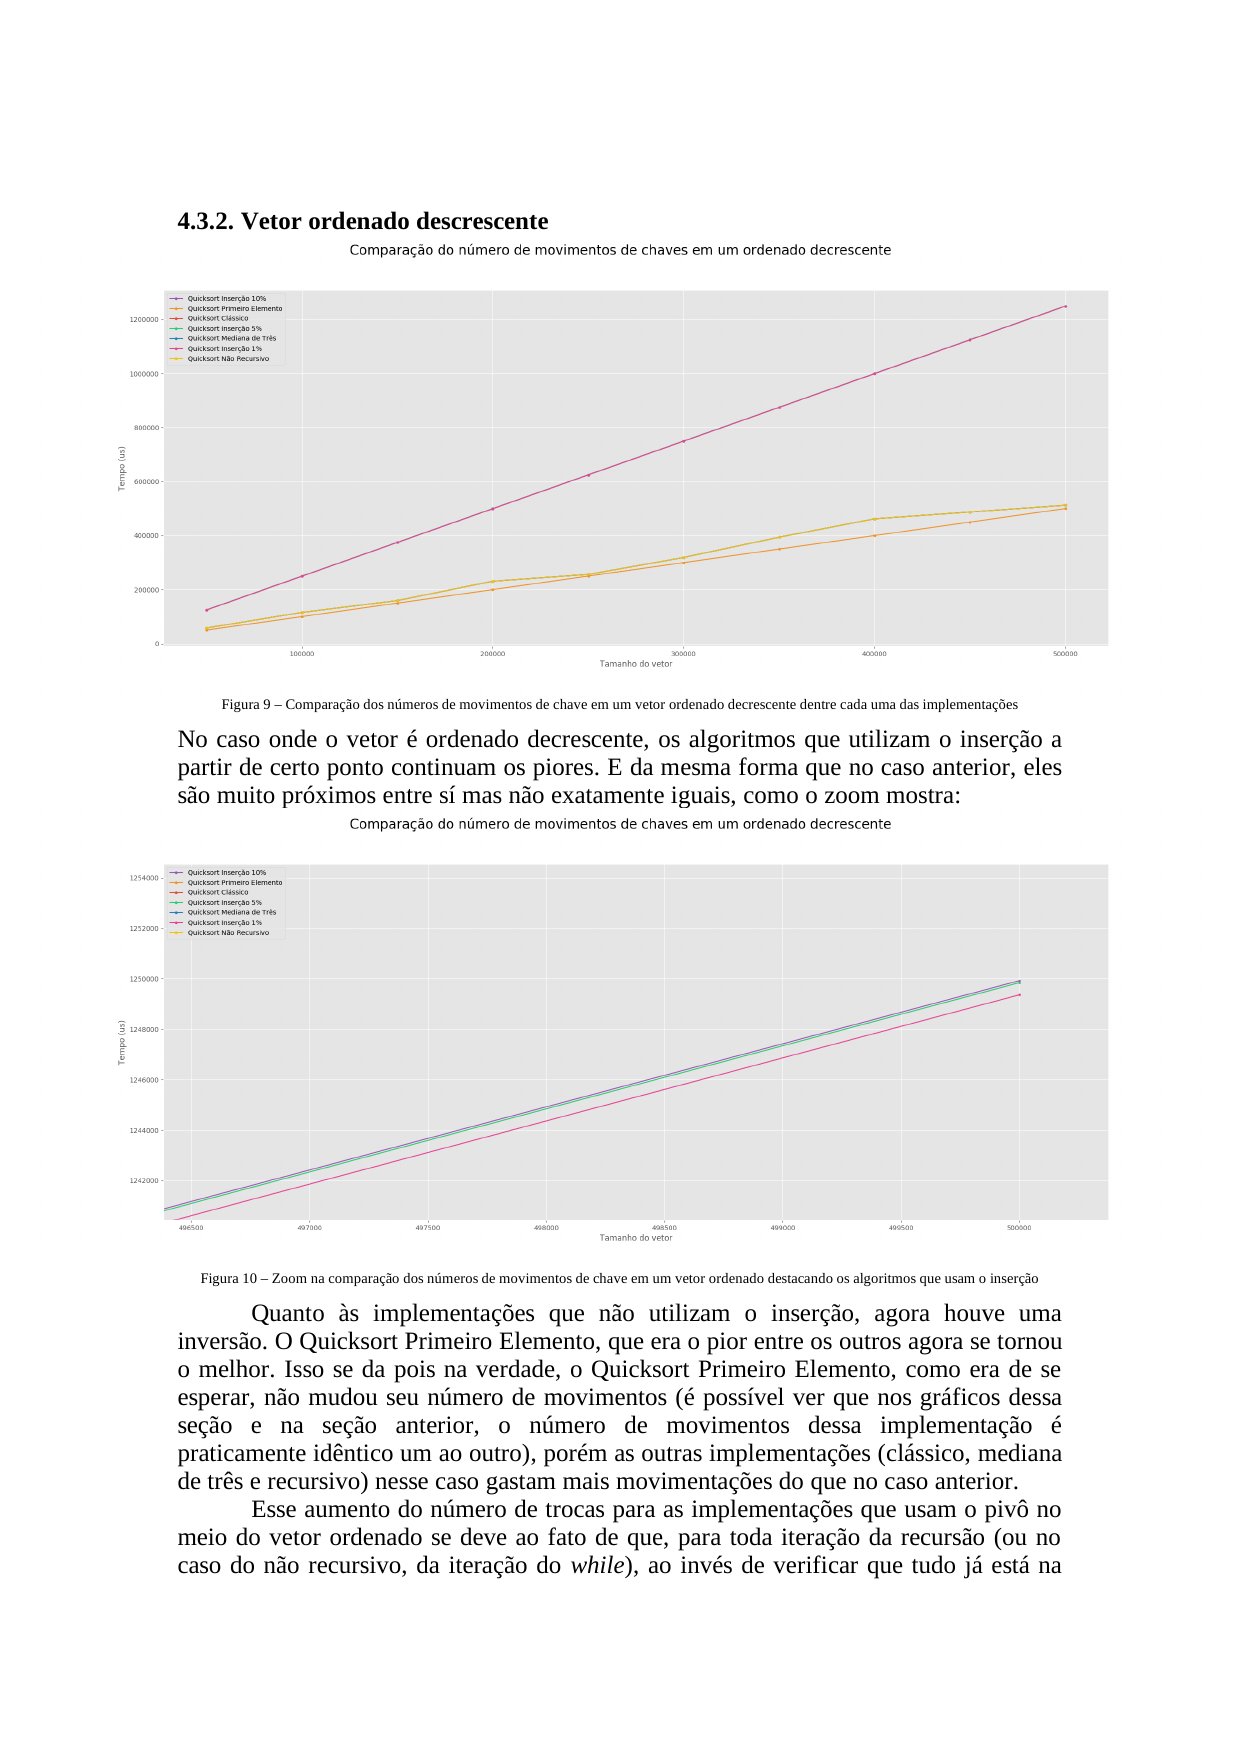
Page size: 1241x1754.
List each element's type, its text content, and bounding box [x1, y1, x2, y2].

text 4.3.2. Vetor ordenado descrescente [177, 207, 1063, 234]
picture [11, 234, 1230, 697]
text Quanto às implementações que não utilizam o inserção, agora houve uma inversão. O Quicksort Primeiro Elemento, que era o pior entre os outros agora se tornou o melhor. Isso se da pois na verdade, o Quicksort Primeiro Elemento, como era de se esperar, não mudou seu número de movimentos (é possível ver que nos gráficos dessa seção e na seção anterior, o número de movimentos dessa implementação é praticamente idêntico um ao outro), porém as outras implementações (clássico, mediana de três e recursivo) nesse caso gastam mais movimentações do que no caso anterior. [177, 1298, 1063, 1495]
text Esse aumento do número de trocas para as implementações que usam o pivô no meio do vetor ordenado se deve ao fato de que, para toda iteração da recursão (ou no caso do não recursivo, da iteração do while), ao invés de verificar que tudo já está na [177, 1495, 1063, 1579]
text Figura 10 – Zoom na comparação dos números de movimentos de chave em um vetor ordenado destacando os algoritmos que usam o inserção [177, 1271, 1063, 1298]
text Figura 9 – Comparação dos números de movimentos de chave em um vetor ordenado decrescente dentre cada uma das implementações [177, 697, 1063, 724]
picture [11, 808, 1230, 1271]
text No caso onde o vetor é ordenado decrescente, os algoritmos que utilizam o inserção a partir de certo ponto continuam os piores. E da mesma forma que no caso anterior, eles são muito próximos entre sí mas não exatamente iguais, como o zoom mostra: [177, 724, 1063, 808]
